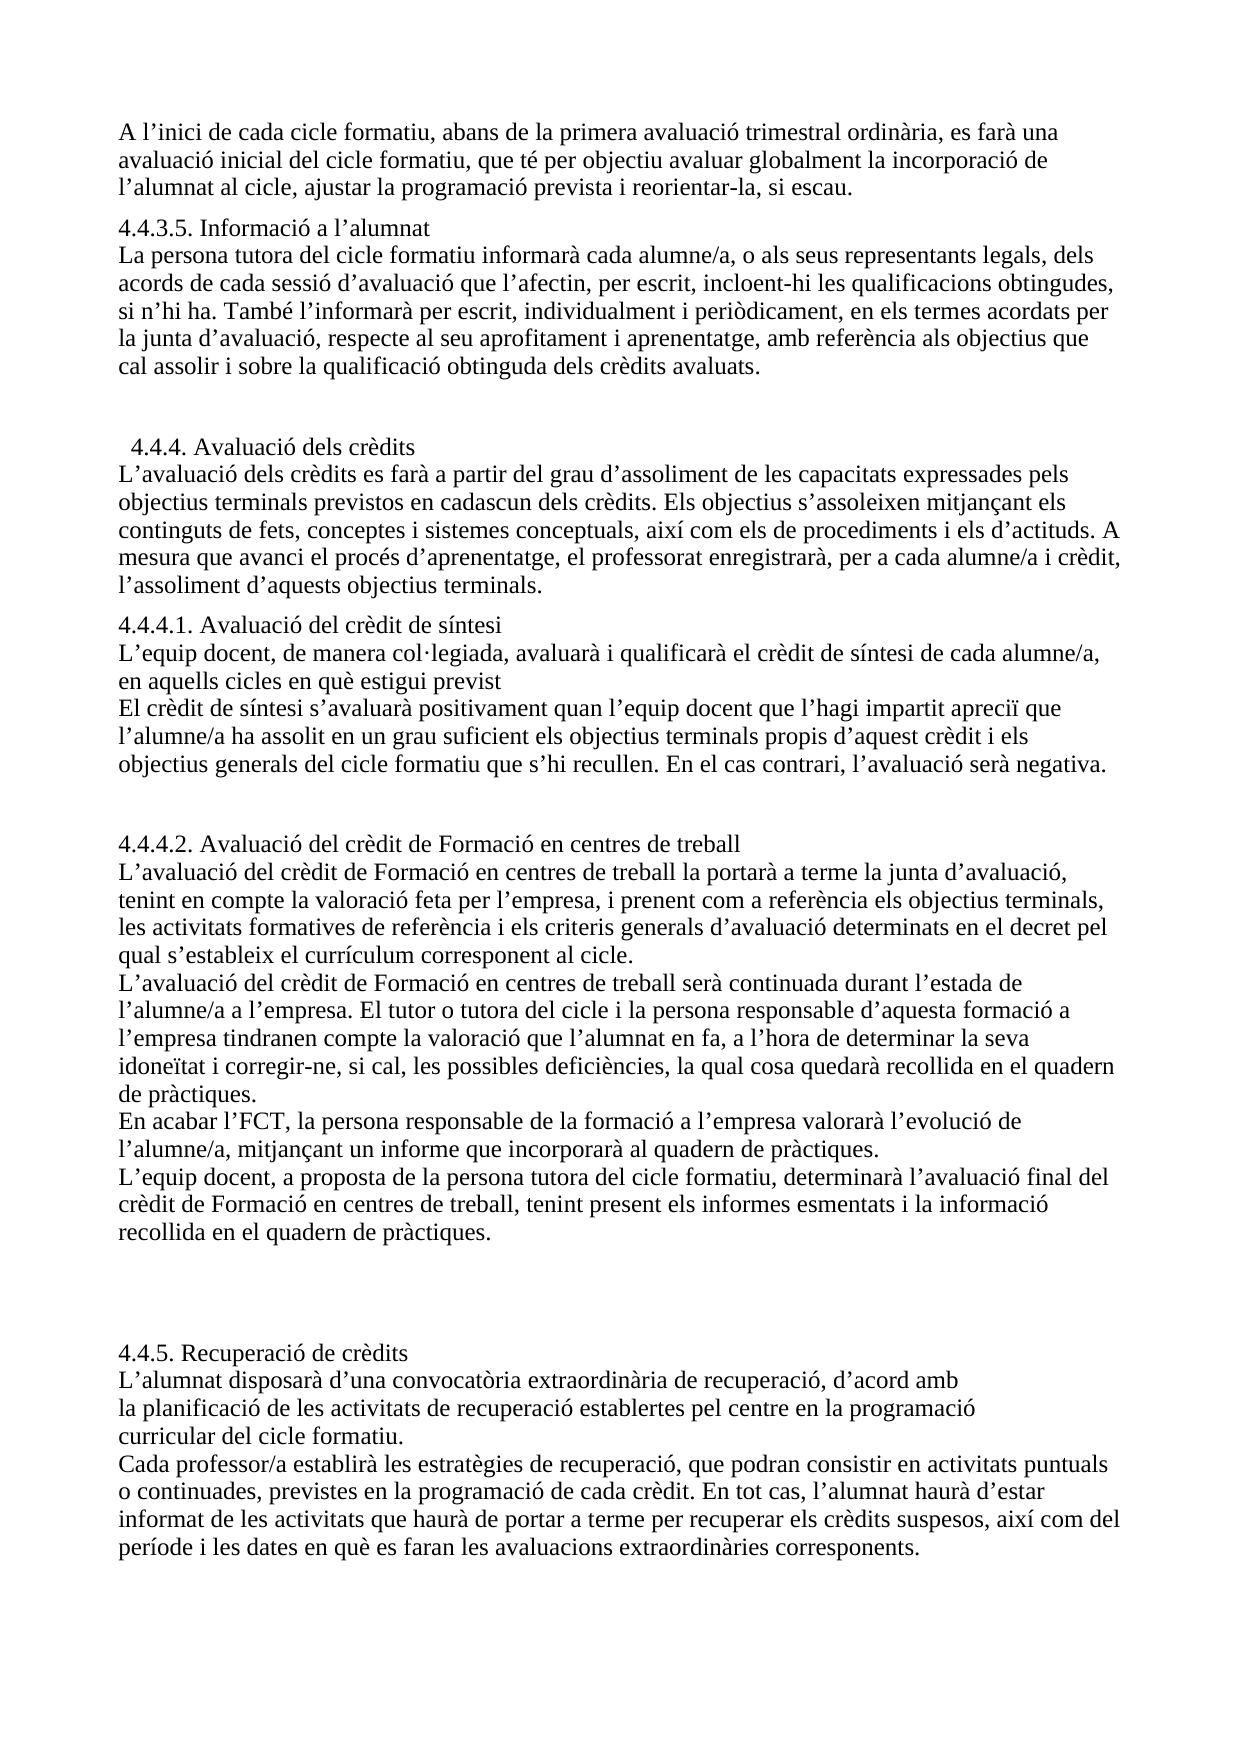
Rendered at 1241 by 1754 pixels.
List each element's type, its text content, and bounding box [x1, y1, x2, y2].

text 4.4.4. Avaluació dels crèdits L’avaluació dels crèdits es farà a partir del grau d’assoliment de les capacitats expressades pels objectius terminals previstos en cadascun dels crèdits. Els objectius s’assoleixen mitjançant els continguts de fets, conceptes i sistemes conceptuals, així com els de procediments i els d’actituds. A mesura que avanci el procés d’aprenentatge, el professorat enregistrarà, per a cada alumne/a i crèdit, l’assoliment d’aquests objectius terminals. [118, 433, 1122, 599]
text 4.4.4.1. Avaluació del crèdit de síntesi L’equip docent, de manera col·legiada, avaluarà i qualificarà el crèdit de síntesi de cada alumne/a, en aquells cicles en què estigui previst El crèdit de síntesi s’avaluarà positivament quan l’equip docent que l’hagi impartit apreciï que l’alumne/a ha assolit en un grau suficient els objectius terminals propis d’aquest crèdit i els objectius generals del cicle formatiu que s’hi recullen. En el cas contrari, l’avaluació serà negativa. [118, 611, 1122, 778]
text 4.4.4.2. Avaluació del crèdit de Formació en centres de treball L’avaluació del crèdit de Formació en centres de treball la portarà a terme la junta d’avaluació, tenint en compte la valoració feta per l’empresa, i prenent com a referència els objectius terminals, les activitats formatives de referència i els criteris generals d’avaluació determinats en el decret pel qual s’estableix el currículum corresponent al cicle. L’avaluació del crèdit de Formació en centres de treball serà continuada durant l’estada de l’alumne/a a l’empresa. El tutor o tutora del cicle i la persona responsable d’aquesta formació a l’empresa tindranen compte la valoració que l’alumnat en fa, a l’hora de determinar la seva idoneïtat i corregir-ne, si cal, les possibles deficiències, la qual cosa quedarà recollida en el quadern de pràctiques. En acabar l’FCT, la persona responsable de la formació a l’empresa valorarà l’evolució de l’alumne/a, mitjançant un informe que incorporarà al quadern de pràctiques. L’equip docent, a proposta de la persona tutora del cicle formatiu, determinarà l’avaluació final del crèdit de Formació en centres de treball, tenint present els informes esmentats i la informació recollida en el quadern de pràctiques. [118, 830, 1122, 1246]
text A l’inici de cada cicle formatiu, abans de la primera avaluació trimestral ordinària, es farà una avaluació inicial del cicle formatiu, que té per objectiu avaluar globalment la incorporació de l’alumnat al cicle, ajustar la programació prevista i reorientar-la, si escau. [118, 118, 1122, 201]
text 4.4.3.5. Informació a l’alumnat La persona tutora del cicle formatiu informarà cada alumne/a, o als seus representants legals, dels acords de cada sessió d’avaluació que l’afectin, per escrit, incloent-hi les qualificacions obtingudes, si n’hi ha. També l’informarà per escrit, individualment i periòdicament, en els termes acordats per la junta d’avaluació, respecte al seu aprofitament i aprenentatge, amb referència als objectius que cal assolir i sobre la qualificació obtinguda dels crèdits avaluats. [118, 214, 1122, 380]
text 4.4.5. Recuperació de crèdits L’alumnat disposarà d’una convocatòria extraordinària de recuperació, d’acord amb la planificació de les activitats de recuperació establertes pel centre en la programació curricular del cicle formatiu. Cada professor/a establirà les estratègies de recuperació, que podran consistir en activitats puntuals o continuades, previstes en la programació de cada crèdit. En tot cas, l’alumnat haurà d’estar informat de les activitats que haurà de portar a terme per recuperar els crèdits suspesos, així com del període i les dates en què es faran les avaluacions extraordinàries corresponents. [118, 1339, 1122, 1561]
